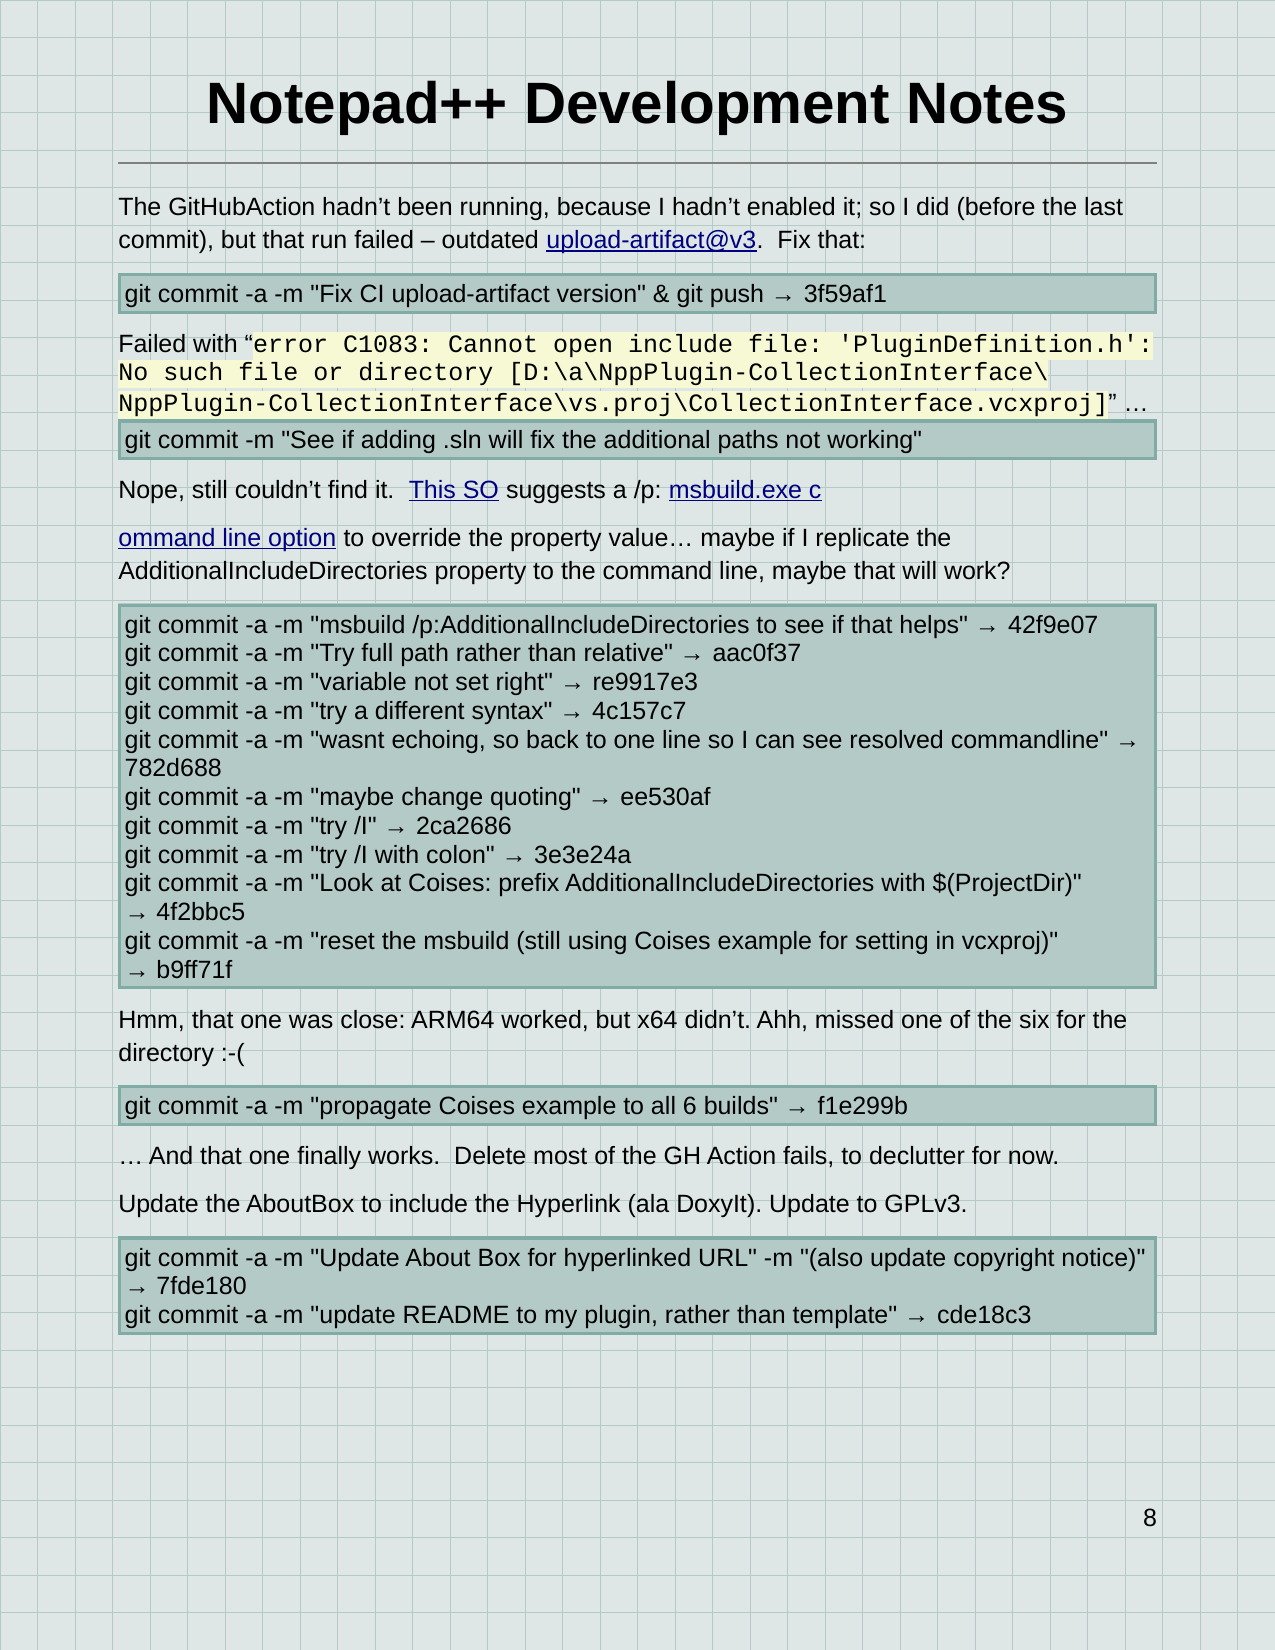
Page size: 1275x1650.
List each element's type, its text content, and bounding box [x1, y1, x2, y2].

text Hmm, that one was close: ARM64 worked, but x64 didn’t. Ahh, missed one of the six for the directory :-( [118, 1004, 1157, 1066]
text git commit -a -m "Look at Coises: prefix AdditionalIncludeDirectories with $(ProjectDir)" → 4f2bbc5 [121, 862, 1154, 920]
text … And that one finally works. Delete most of the GH Action fails, to declutter for now. [118, 1141, 1157, 1170]
text git commit -a -m "maybe change quoting" → ee530af [121, 776, 1154, 805]
text git commit -a -m "propagate Coises example to all 6 builds" → f1e299b [121, 1088, 1154, 1123]
text git commit -a -m "Update About Box for hyperlinked URL" -m "(also update copyright notice)" → 7fde180 [121, 1240, 1154, 1294]
text ommand line option to override the property value… maybe if I replicate the AdditionalIncludeDirectories property to the command line, maybe that will work? [118, 523, 1157, 585]
text Failed with “error C1083: Cannot open include file: 'PluginDefinition.h': No such file or directory [D:\a\NppPlugin-CollectionInterface\NppPlugin-CollectionInterface\vs.proj\CollectionInterface.vcxproj]” … [118, 329, 1157, 419]
text git commit -a -m "try /I with colon" → 3e3e24a [121, 833, 1154, 862]
text git commit -a -m "wasnt echoing, so back to one line so I can see resolved commandline" → 782d688 [121, 718, 1154, 776]
text git commit -m "See if adding .sln will fix the additional paths not working" [121, 423, 1154, 457]
text git commit -a -m "try a different syntax" → 4c157c7 [121, 690, 1154, 718]
text The GitHubAction hadn’t been running, because I hadn’t enabled it; so I did (before the last commit), but that run failed – outdated upload-artifact@v3. Fix that: [118, 192, 1157, 254]
text Nope, still couldn’t find it. This SO suggests a /p: msbuild.exe c [118, 475, 1157, 504]
text git commit -a -m "variable not set right" → re9917e3 [121, 661, 1154, 690]
text git commit -a -m "Try full path rather than relative" → aac0f37 [121, 632, 1154, 661]
text git commit -a -m "try /I" → 2ca2686 [121, 805, 1154, 833]
text git commit -a -m "msbuild /p:AdditionalIncludeDirectories to see if that helps" → 42f9e07 [121, 607, 1154, 632]
text git commit -a -m "reset the msbuild (still using Coises example for setting in vcxproj)" → b9ff71f [121, 920, 1154, 986]
text Update the AboutBox to include the Hyperlink (ala DoxyIt). Update to GPLv3. [118, 1189, 1157, 1218]
text git commit -a -m "Fix CI upload-artifact version" & git push → 3f59af1 [121, 276, 1154, 311]
text git commit -a -m "update README to my plugin, rather than template" → cde18c3 [121, 1294, 1154, 1332]
